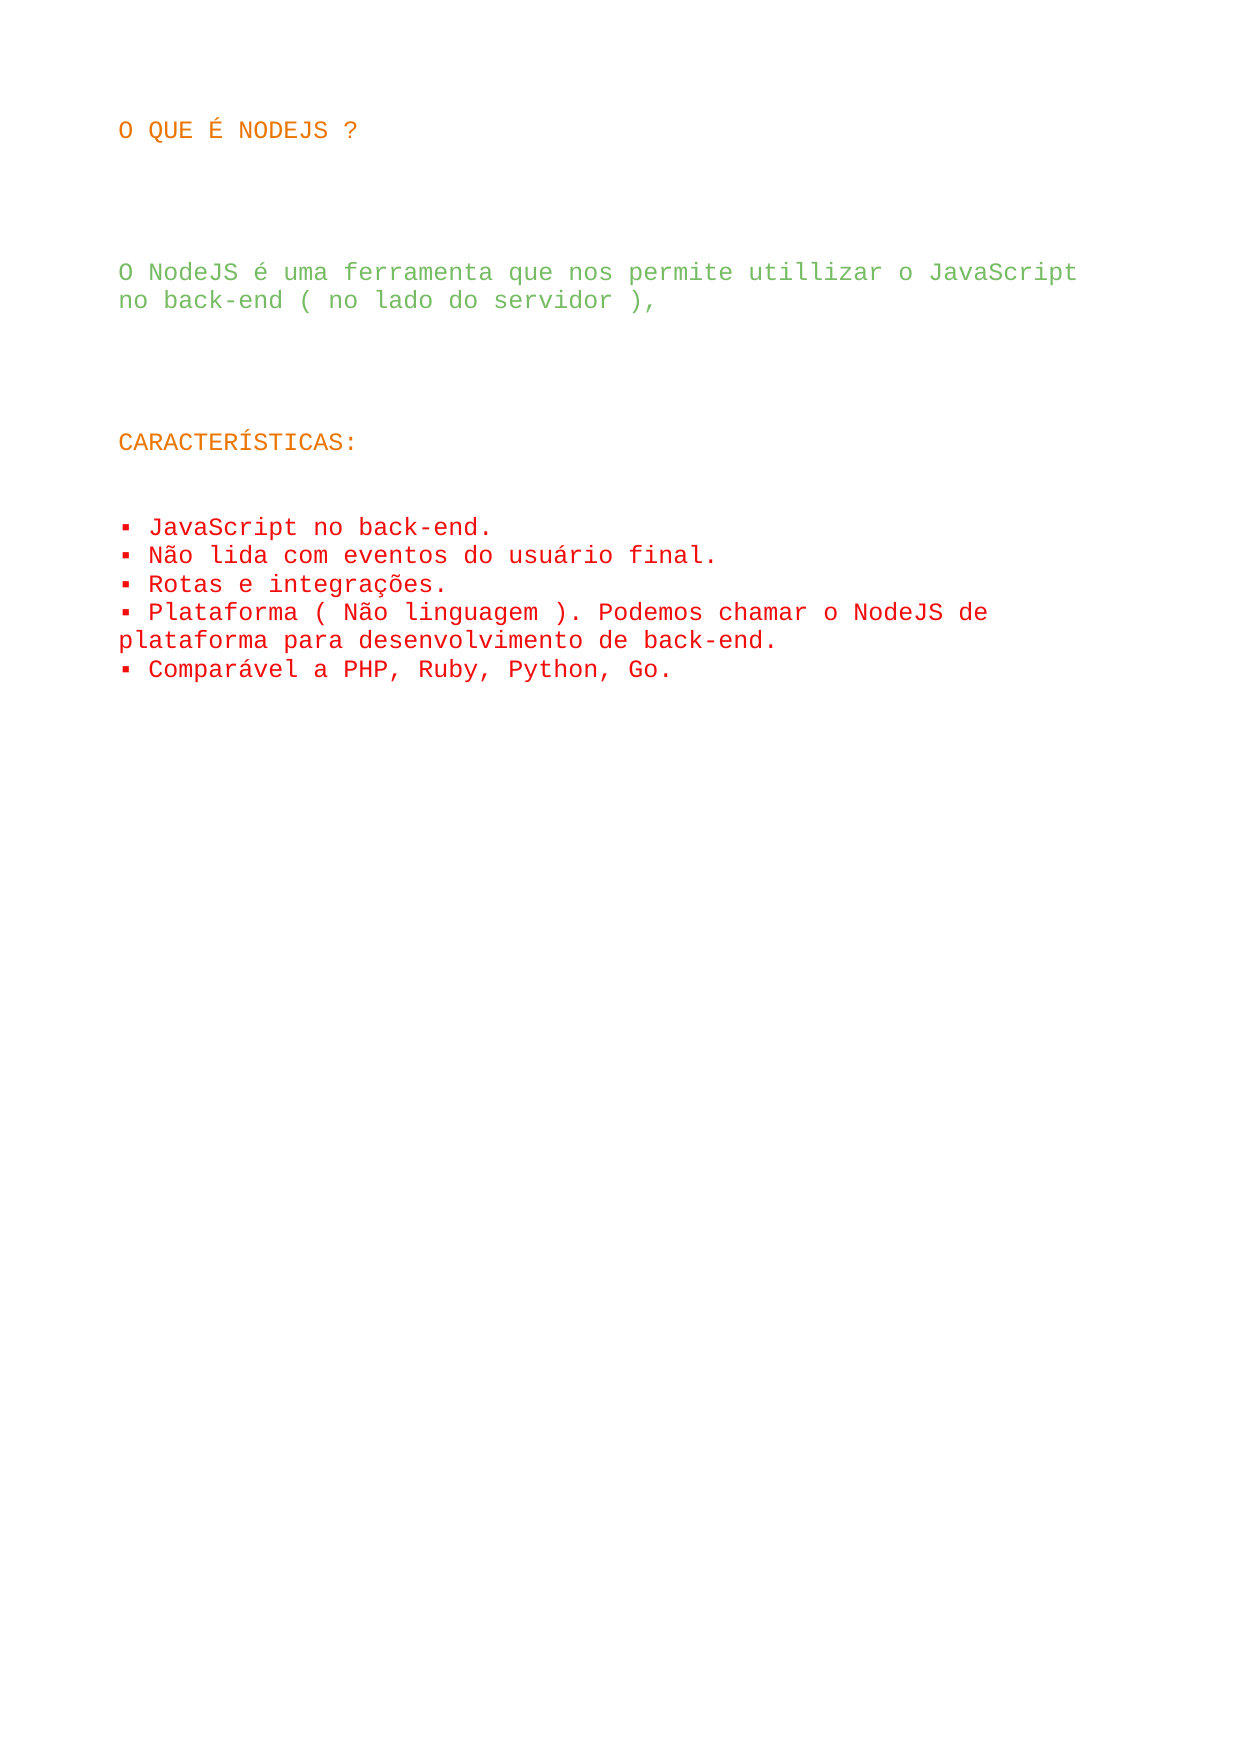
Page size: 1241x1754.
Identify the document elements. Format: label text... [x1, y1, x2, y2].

text O QUE É NODEJS ? [118, 118, 1122, 146]
text O NodeJS é uma ferramenta que nos permite utillizar o JavaScript no back-end ( no lado do servidor ), [118, 260, 1122, 316]
text CARACTERÍSTICAS: [118, 430, 1122, 458]
text ▪ Comparável a PHP, Ruby, Python, Go. [118, 656, 1122, 685]
text ▪ Não lida com eventos do usuário final. [118, 543, 1122, 571]
text ▪ Plataforma ( Não linguagem ). Podemos chamar o NodeJS de plataforma para desenvolvimento de back-end. [118, 600, 1122, 656]
text ▪ Rotas e integrações. [118, 571, 1122, 600]
text ▪ JavaScript no back-end. [118, 515, 1122, 543]
